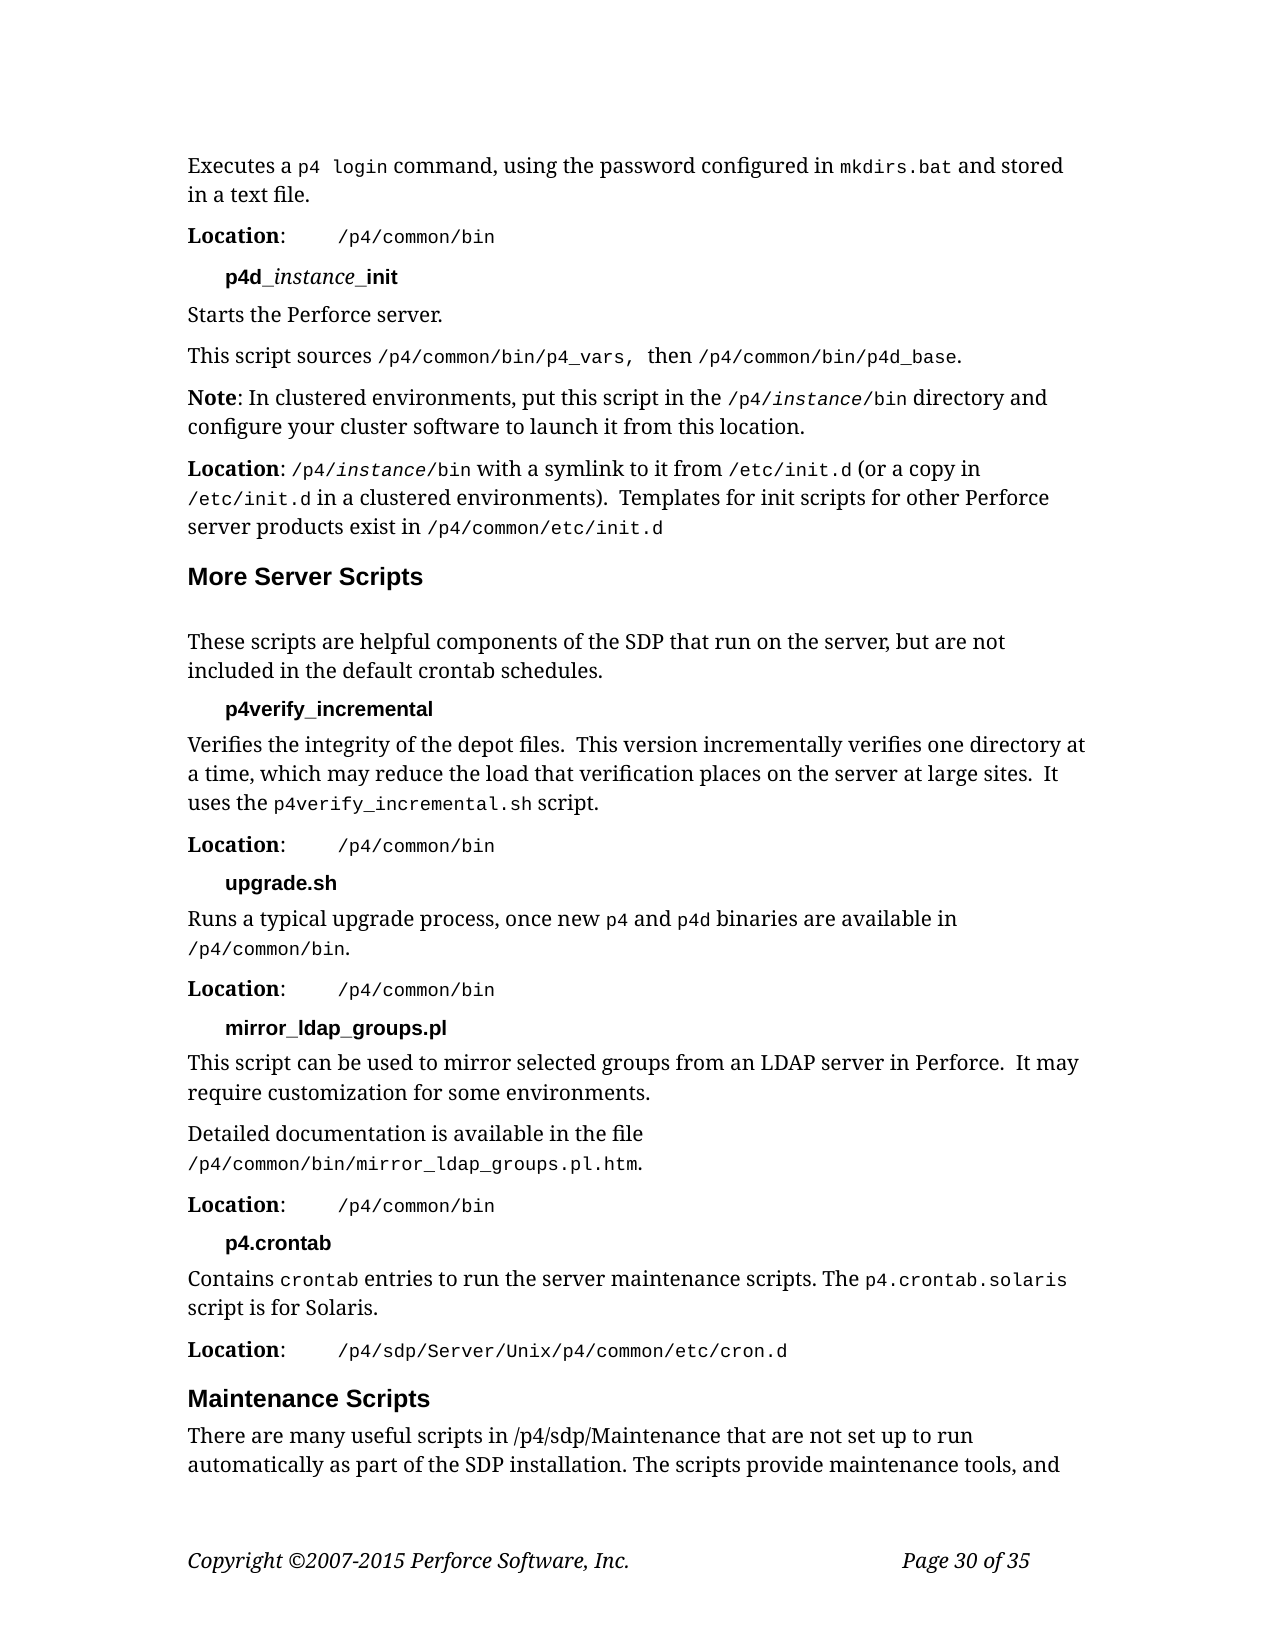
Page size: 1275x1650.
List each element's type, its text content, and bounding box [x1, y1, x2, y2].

text This script sources /p4/common/bin/p4_vars, then /p4/common/bin/p4d_base. [187, 341, 1087, 370]
text Executes a p4 login command, using the password configured in mkdirs.bat and stored in a text file. [187, 150, 1087, 208]
text There are many useful scripts in /p4/sdp/Maintenance that are not set up to run automatically as part of the SDP installation. The scripts provide maintenance tools, and [187, 1421, 1087, 1478]
text These scripts are helpful components of the SDP that run on the server, but are not included in the default crontab schedules. [187, 627, 1087, 684]
text Location: /p4/common/bin [187, 1189, 1087, 1218]
text Note: In clustered environments, put this script in the /p4/instance/bin directory and configure your cluster software to launch it from this location. [187, 383, 1087, 441]
subtitle upgrade.sh [225, 871, 1042, 894]
text This script can be used to mirror selected groups from an LDAP server in Perforce. It may require customization for some environments. [187, 1048, 1087, 1106]
text Starts the Perforce server. [187, 299, 1087, 328]
text Verifies the integrity of the depot files. This version incrementally verifies one directory at a time, which may reduce the load that verification places on the server at large sites. It uses the p4verify_incremental.sh script. [187, 729, 1087, 816]
text Location: /p4/common/bin [187, 829, 1087, 858]
text Location: /p4/instance/bin with a symlink to it from /etc/init.d (or a copy in /etc/init.d in a clustered environments). Templates for init scripts for other Perforce server products exist in /p4/common/etc/init.d [187, 453, 1087, 541]
subtitle More Server Scripts [187, 562, 1042, 591]
subtitle Maintenance Scripts [187, 1384, 1042, 1413]
subtitle mirror_ldap_groups.pl [225, 1015, 1042, 1039]
text Contains crontab entries to run the server maintenance scripts. The p4.crontab.solaris script is for Solaris. [187, 1263, 1087, 1322]
text Detailed documentation is available in the file /p4/common/bin/mirror_ldap_groups.pl.htm. [187, 1118, 1087, 1177]
subtitle p4d_instance_init [225, 262, 1042, 291]
text Location: /p4/common/bin [187, 221, 1087, 250]
subtitle p4.crontab [225, 1231, 1042, 1255]
text Runs a typical upgrade process, once new p4 and p4d binaries are available in /p4/common/bin. [187, 903, 1087, 961]
text Location: /p4/sdp/Server/Unix/p4/common/etc/cron.d [187, 1334, 1087, 1363]
subtitle p4verify_incremental [225, 697, 1042, 721]
text Location: /p4/common/bin [187, 974, 1087, 1003]
